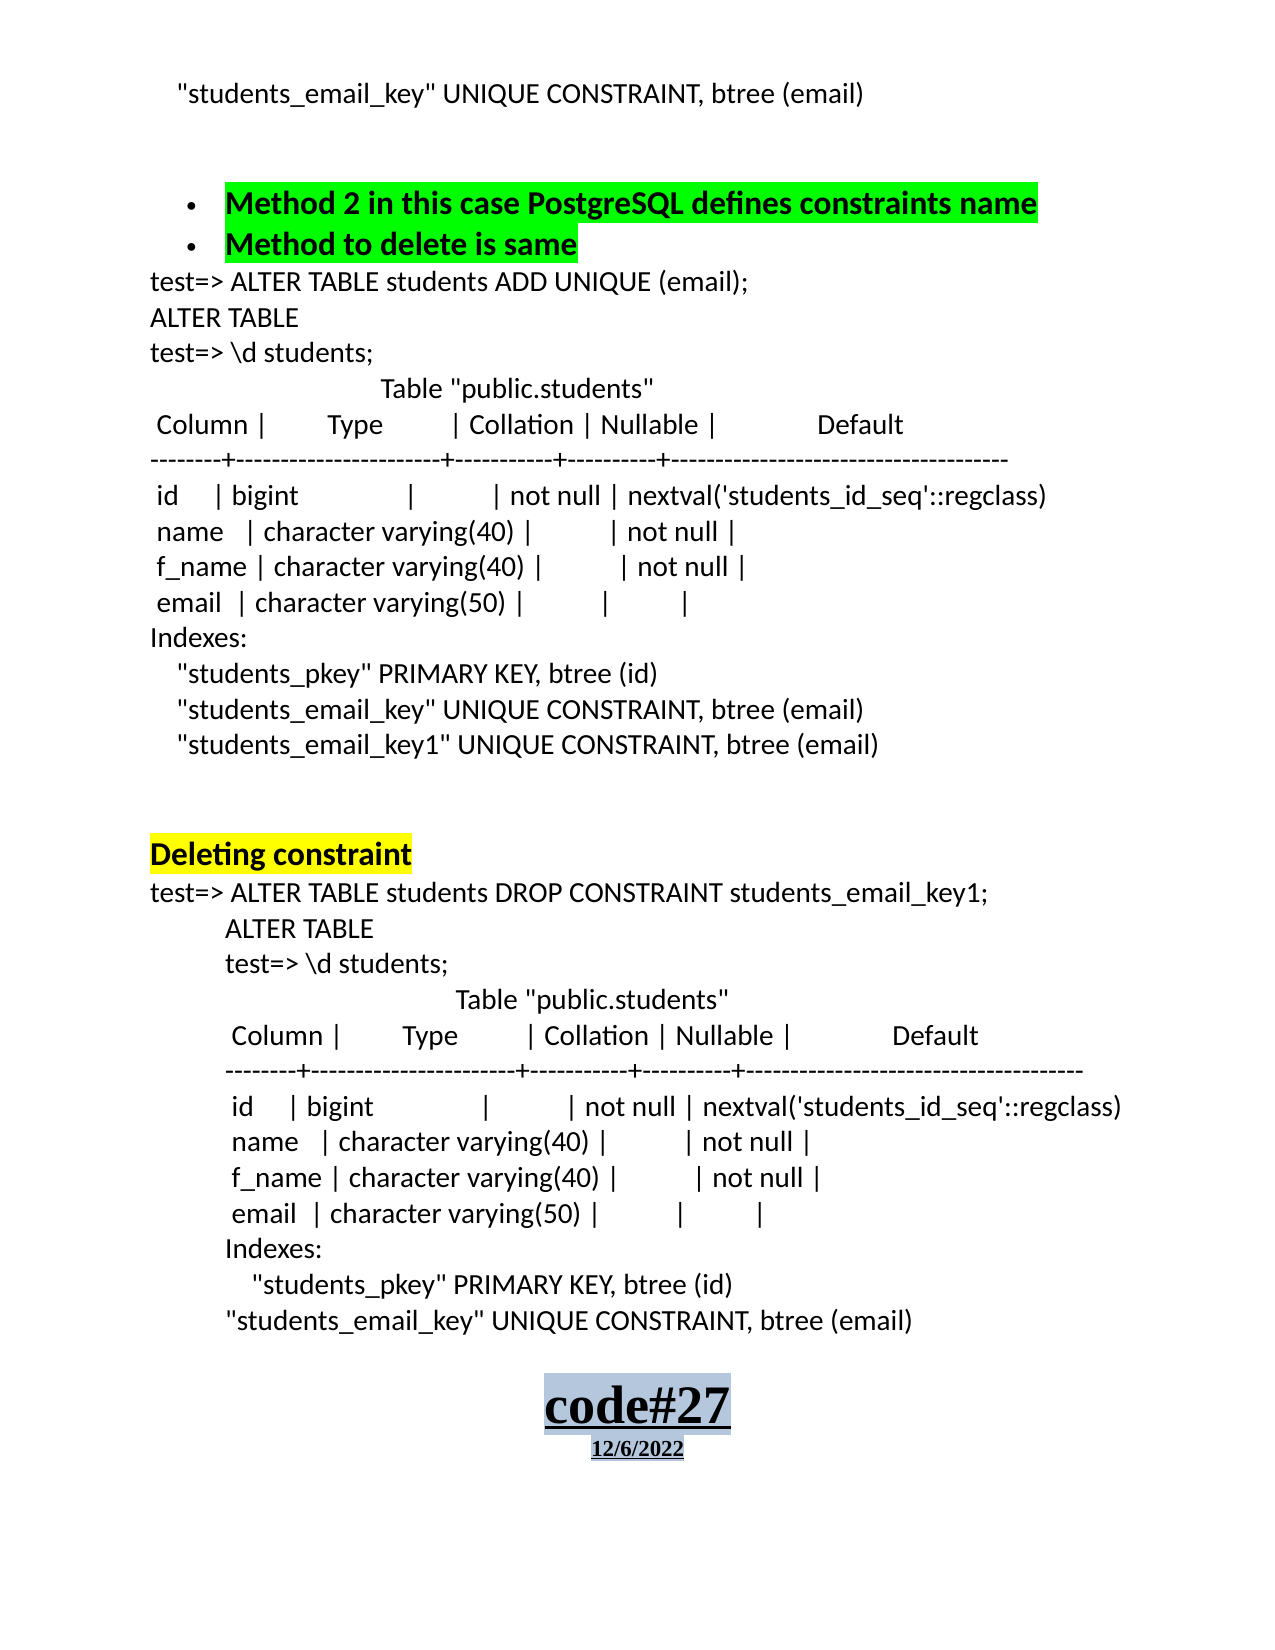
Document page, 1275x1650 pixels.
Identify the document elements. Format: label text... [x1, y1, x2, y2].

text f_name | character varying(40) | | not null | [150, 548, 1125, 584]
text Column | Type | Collation | Nullable | Default [150, 406, 1125, 441]
text test=> \d students; [225, 945, 1125, 981]
text "students_pkey" PRIMARY KEY, btree (id) [225, 1266, 1125, 1302]
text id | bigint | | not null | nextval('students_id_seq'::regclass) [150, 477, 1125, 513]
text Table "public.students" [225, 981, 1125, 1017]
text id | bigint | | not null | nextval('students_id_seq'::regclass) [225, 1088, 1125, 1123]
text --------+-----------------------+-----------+----------+-------------------------------------- [225, 1052, 1125, 1088]
list Method to delete is same [187, 223, 1125, 263]
text test=> ALTER TABLE students ADD UNIQUE (email); [150, 263, 1125, 299]
text ALTER TABLE [225, 910, 1125, 945]
list Method 2 in this case PostgreSQL defines constraints name [187, 182, 1125, 223]
text test=> \d students; [150, 334, 1125, 370]
text email | character varying(50) | | | [225, 1195, 1125, 1230]
text "students_pkey" PRIMARY KEY, btree (id) [150, 655, 1125, 691]
text test=> ALTER TABLE students DROP CONSTRAINT students_email_key1; [150, 874, 1125, 910]
text Indexes: [225, 1230, 1125, 1266]
text 12/6/2022 [150, 1435, 1125, 1461]
text Indexes: [150, 619, 1125, 655]
text email | character varying(50) | | | [150, 584, 1125, 619]
text "students_email_key" UNIQUE CONSTRAINT, btree (email) [150, 1302, 1125, 1337]
text "students_email_key" UNIQUE CONSTRAINT, btree (email) [150, 75, 1125, 111]
text name | character varying(40) | | not null | [150, 513, 1125, 548]
text "students_email_key1" UNIQUE CONSTRAINT, btree (email) [150, 726, 1125, 762]
text "students_email_key" UNIQUE CONSTRAINT, btree (email) [150, 691, 1125, 726]
text --------+-----------------------+-----------+----------+-------------------------------------- [150, 441, 1125, 477]
text ALTER TABLE [150, 299, 1125, 334]
text Deleting constraint [150, 833, 1125, 874]
text name | character varying(40) | | not null | [225, 1123, 1125, 1159]
text Table "public.students" [150, 370, 1125, 406]
text Column | Type | Collation | Nullable | Default [225, 1017, 1125, 1052]
text code#27 [150, 1373, 1125, 1435]
text f_name | character varying(40) | | not null | [225, 1159, 1125, 1195]
